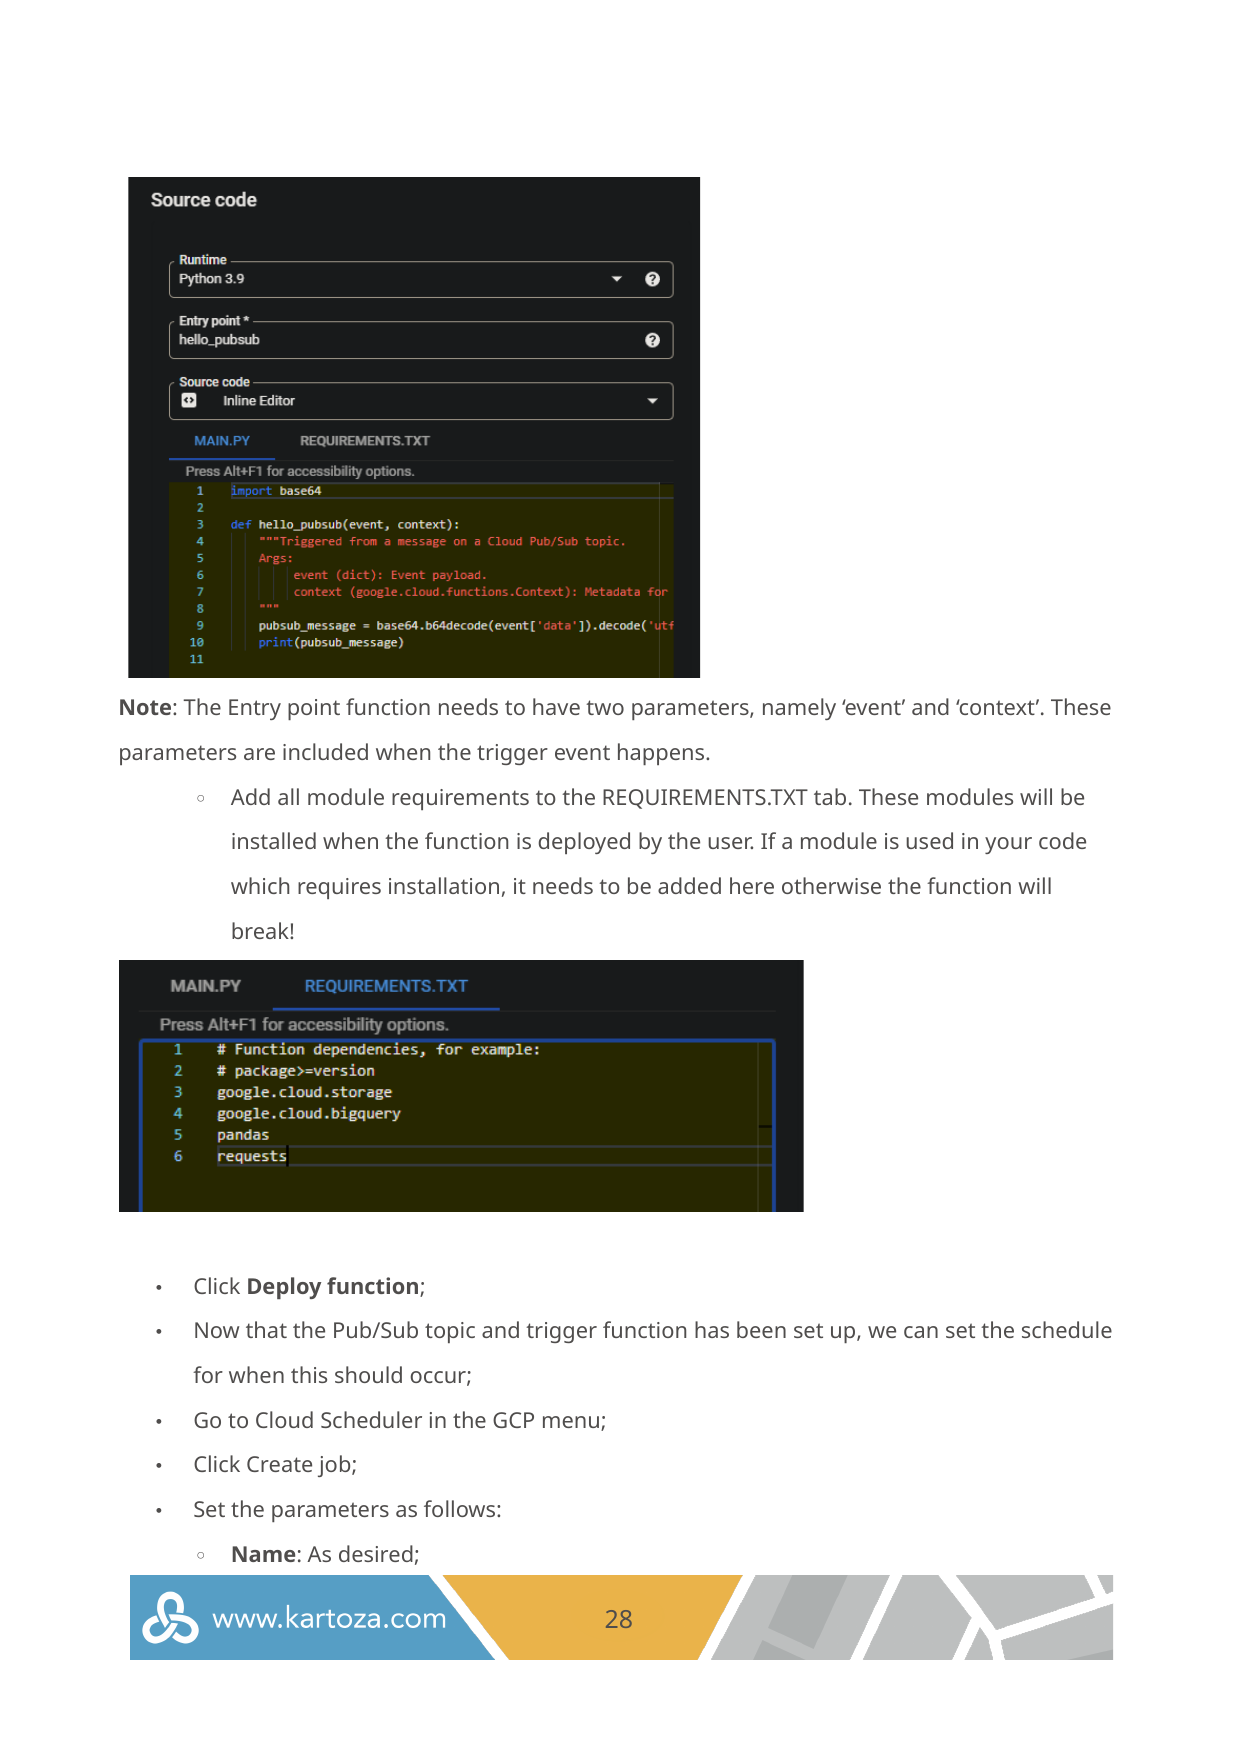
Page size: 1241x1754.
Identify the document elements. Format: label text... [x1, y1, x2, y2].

picture [128, 177, 701, 678]
picture [130, 1575, 1114, 1660]
list Now that the Pub/Sub topic and trigger function has been set up, we can set the schedule for when this should occur; [156, 1315, 1122, 1390]
list Set the parameters as follows: [156, 1494, 1122, 1524]
list Click Deploy function; [156, 1271, 1122, 1301]
list Add all module requirements to the REQUIREMENTS.TXT tab. These modules will be installed when the function is deployed by the user. If a module is used in your code which requires installation, it needs to be added here otherwise the function will break! [193, 782, 1122, 946]
list Name: As desired; [193, 1539, 1122, 1569]
picture [119, 960, 804, 1212]
text Note: The Entry point function needs to have two parameters, namely ‘event’ and ‘context’. These parameters are included when the trigger event happens. [118, 178, 1122, 767]
list Click Create job; [156, 1449, 1122, 1479]
list Go to Cloud Scheduler in the GCP menu; [156, 1405, 1122, 1434]
